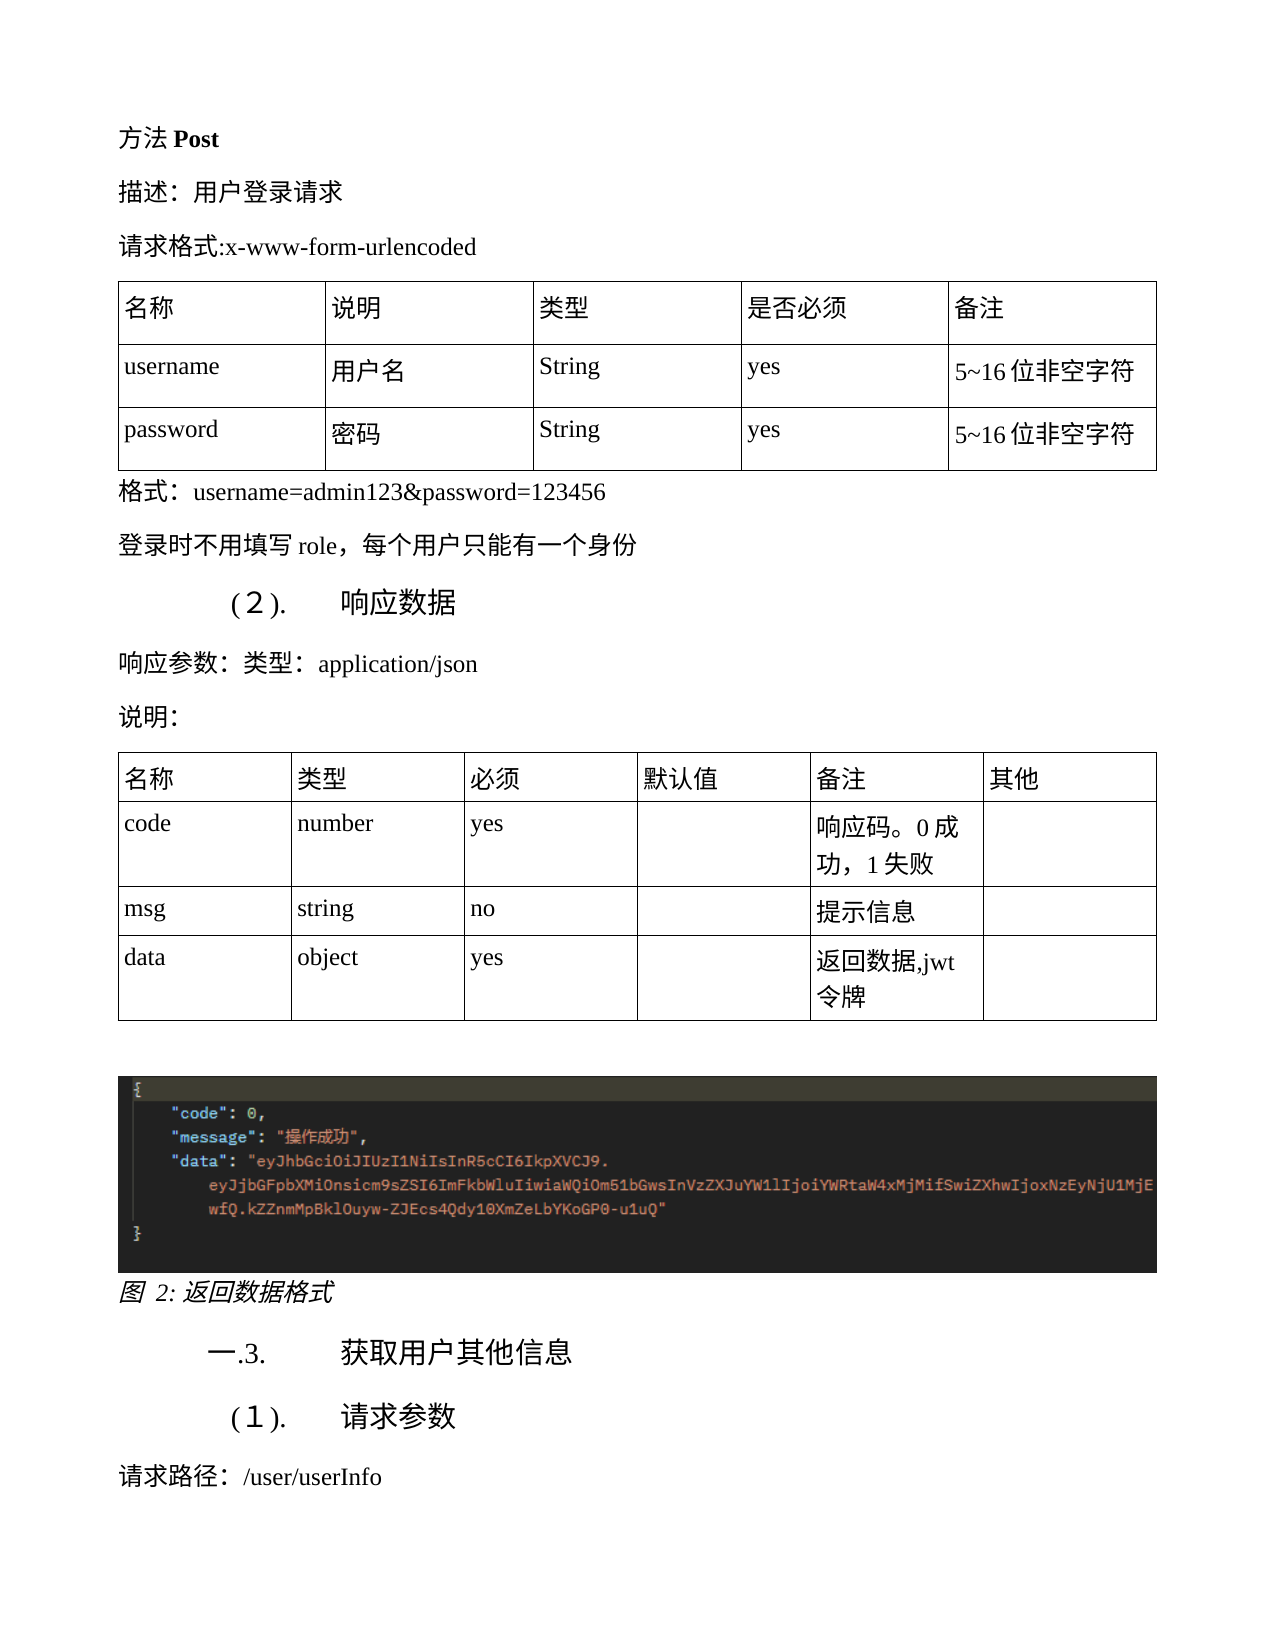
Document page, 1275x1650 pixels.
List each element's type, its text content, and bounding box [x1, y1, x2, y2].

table_cell yes [742, 345, 948, 407]
subtitle 获取用户其他信息 [193, 1330, 1157, 1372]
table_header 名称 [119, 753, 291, 801]
table_header 默认值 [638, 753, 810, 801]
text 格式：username=admin123&password=123456 [118, 471, 1157, 508]
table_cell yes [742, 408, 948, 470]
table_cell number [292, 802, 464, 886]
table_cell 响应码。0成功，1失败 [811, 802, 983, 886]
table_cell object [292, 936, 464, 1020]
text 方法Post [118, 118, 1157, 154]
subtitle 请求参数 [231, 1393, 1157, 1436]
table_cell String [534, 345, 741, 407]
table_cell String [534, 408, 741, 470]
subtitle 响应数据 [231, 580, 1157, 622]
text 请求格式:x-www-form-urlencoded [118, 227, 1157, 263]
table_cell data [119, 936, 291, 1020]
table_cell yes [465, 802, 637, 886]
table_cell string [292, 887, 464, 935]
table_cell 返回数据,jwt令牌 [811, 936, 983, 1020]
table_cell username [119, 345, 325, 407]
table_cell 提示信息 [811, 887, 983, 935]
table_header 类型 [534, 282, 741, 344]
text 登录时不用填写role，每个用户只能有一个身份 [118, 526, 1157, 562]
table_header 必须 [465, 753, 637, 801]
table_header 备注 [811, 753, 983, 801]
table_header 其他 [984, 753, 1156, 801]
picture [118, 1076, 1157, 1273]
text 描述：用户登录请求 [118, 172, 1157, 209]
table_header 说明 [326, 282, 533, 344]
table_cell [984, 802, 1156, 886]
table_header 名称 [119, 282, 325, 344]
table_header 备注 [949, 282, 1156, 344]
table_cell code [119, 802, 291, 886]
table_cell no [465, 887, 637, 935]
table_header 类型 [292, 753, 464, 801]
table_cell [638, 887, 810, 935]
table_cell [984, 887, 1156, 935]
text 请求路径：/user/userInfo [118, 1457, 1157, 1493]
table_cell [984, 936, 1156, 1020]
table_cell 密码 [326, 408, 533, 470]
table_cell msg [119, 887, 291, 935]
table_cell 5~16位非空字符 [949, 408, 1156, 470]
table_cell 用户名 [326, 345, 533, 407]
table_cell [638, 936, 810, 1020]
text 说明： [118, 698, 1157, 734]
table_cell yes [465, 936, 637, 1020]
table_cell [638, 802, 810, 886]
text 图 2: 返回数据格式 [118, 1273, 1157, 1309]
table_cell password [119, 408, 325, 470]
table_header 是否必须 [742, 282, 948, 344]
text 响应参数：类型：application/json [118, 643, 1157, 680]
table_cell 5~16位非空字符 [949, 345, 1156, 407]
